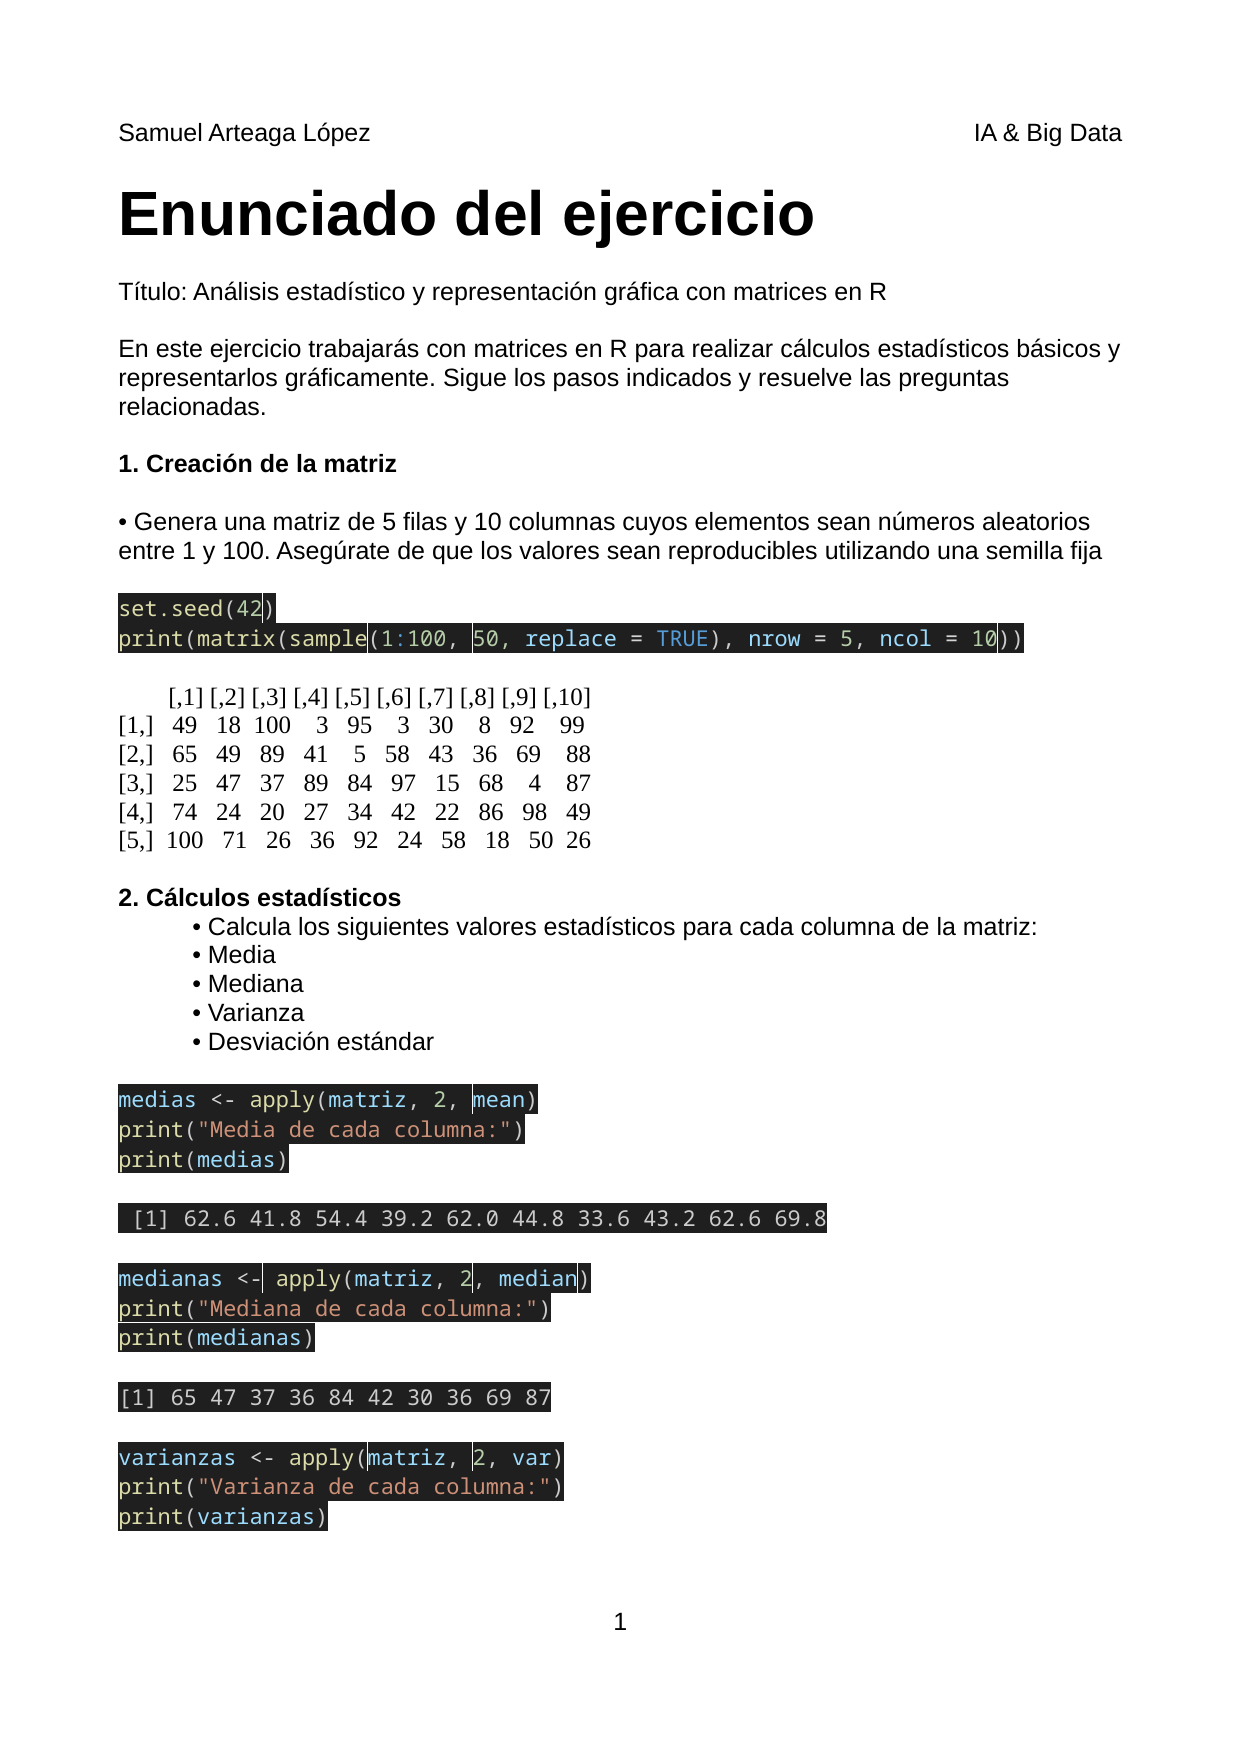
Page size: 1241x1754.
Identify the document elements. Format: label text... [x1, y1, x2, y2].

text [2,] 65 49 89 41 5 58 43 36 69 88 [118, 739, 1122, 768]
text • Mediana [118, 969, 1122, 998]
text [3,] 25 47 37 89 84 97 15 68 4 87 [118, 768, 1122, 797]
text print(matrix(sample(1:100, 50, replace = TRUE), nrow = 5, ncol = 10)) [118, 623, 1122, 653]
text varianzas <- apply(matriz, 2, var) [118, 1442, 1122, 1471]
text print(varianzas) [118, 1501, 1122, 1531]
text • Varianza [118, 998, 1122, 1027]
text Título: Análisis estadístico y representación gráfica con matrices en R [118, 277, 1122, 306]
text [4,] 74 24 20 27 34 42 22 86 98 49 [118, 797, 1122, 825]
text 2. Cálculos estadísticos [118, 883, 1122, 912]
text [1] 65 47 37 36 84 42 30 36 69 87 [118, 1382, 1122, 1412]
text print(medias) [118, 1144, 1122, 1173]
text [,1] [,2] [,3] [,4] [,5] [,6] [,7] [,8] [,9] [,10] [118, 682, 1122, 710]
text 1. Creación de la matriz [118, 449, 1122, 478]
text print("Media de cada columna:") [118, 1114, 1122, 1144]
text • Calcula los siguientes valores estadísticos para cada columna de la matriz: [118, 912, 1122, 940]
text [1,] 49 18 100 3 95 3 30 8 92 99 [118, 710, 1122, 739]
text • Media [118, 940, 1122, 969]
text Enunciado del ejercicio [118, 176, 1122, 248]
text print("Varianza de cada columna:") [118, 1471, 1122, 1501]
text print("Mediana de cada columna:") [118, 1293, 1122, 1322]
text En este ejercicio trabajarás con matrices en R para realizar cálculos estadísticos básicos y representarlos gráficamente. Sigue los pasos indicados y resuelve las preguntas relacionadas. [118, 334, 1122, 421]
text medianas <- apply(matriz, 2, median) [118, 1263, 1122, 1293]
text [5,] 100 71 26 36 92 24 58 18 50 26 [118, 825, 1122, 854]
text • Genera una matriz de 5 filas y 10 columnas cuyos elementos sean números aleatorios entre 1 y 100. Asegúrate de que los valores sean reproducibles utilizando una semilla fija [118, 507, 1122, 564]
text medias <- apply(matriz, 2, mean) [118, 1084, 1122, 1114]
text print(medianas) [118, 1322, 1122, 1352]
text • Desviación estándar [118, 1027, 1122, 1055]
text [1] 62.6 41.8 54.4 39.2 62.0 44.8 33.6 43.2 62.6 69.8 [118, 1203, 1122, 1233]
text set.seed(42) [118, 593, 1122, 623]
